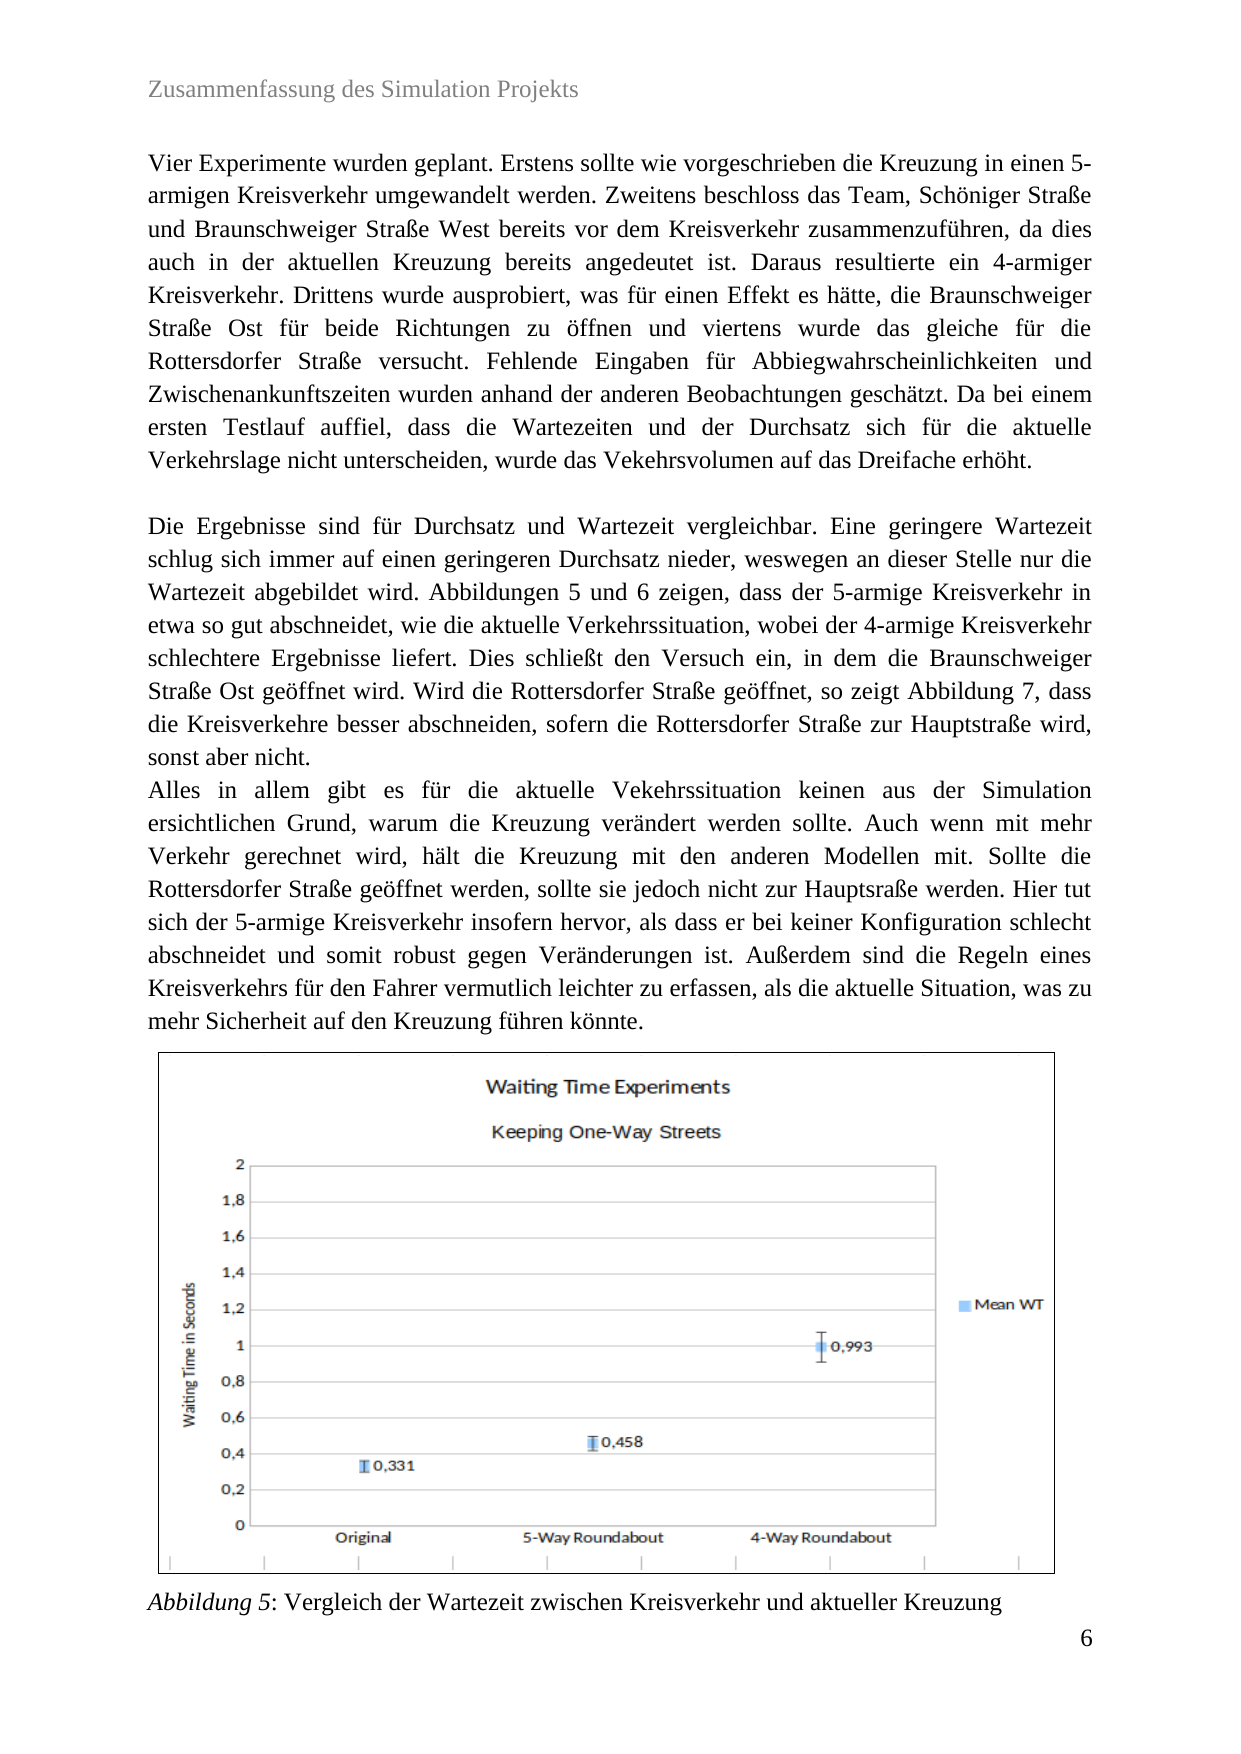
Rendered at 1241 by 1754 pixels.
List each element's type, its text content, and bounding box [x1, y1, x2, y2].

picture [161, 1055, 1052, 1570]
text Abbildung 5: Vergleich der Wartezeit zwischen Kreisverkehr und aktueller Kreuzung [148, 1427, 1093, 1616]
text Vier Experimente wurden geplant. Erstens sollte wie vorgeschrieben die Kreuzung in einen 5-armigen Kreisverkehr umgewandelt werden. Zweitens beschloss das Team, Schöniger Straße und Braunschweiger Straße West bereits vor dem Kreisverkehr zusammenzuführen, da dies auch in der aktuellen Kreuzung bereits angedeutet ist. Daraus resultierte ein 4-armiger Kreisverkehr. Drittens wurde ausprobiert, was für einen Effekt es hätte, die Braunschweiger Straße Ost für beide Richtungen zu öffnen und viertens wurde das gleiche für die Rottersdorfer Straße versucht. Fehlende Eingaben für Abbiegwahrscheinlichkeiten und Zwischenankunftszeiten wurden anhand der anderen Beobachtungen geschätzt. Da bei einem ersten Testlauf auffiel, dass die Wartezeiten und der Durchsatz sich für die aktuelle Verkehrslage nicht unterscheiden, wurde das Vekehrsvolumen auf das Dreifache erhöht. [148, 148, 1093, 473]
text Alles in allem gibt es für die aktuelle Vekehrssituation keinen aus der Simulation ersichtlichen Grund, warum die Kreuzung verändert werden sollte. Auch wenn mit mehr Verkehr gerechnet wird, hält die Kreuzung mit den anderen Modellen mit. Sollte die Rottersdorfer Straße geöffnet werden, sollte sie jedoch nicht zur Hauptsraße werden. Hier tut sich der 5-armige Kreisverkehr insofern hervor, als dass er bei keiner Konfiguration schlecht abschneidet und somit robust gegen Veränderungen ist. Außerdem sind die Regeln eines Kreisverkehrs für den Fahrer vermutlich leichter zu erfassen, als die aktuelle Situation, was zu mehr Sicherheit auf den Kreuzung führen könnte. [148, 775, 1093, 1035]
text Die Ergebnisse sind für Durchsatz und Wartezeit vergleichbar. Eine geringere Wartezeit schlug sich immer auf einen geringeren Durchsatz nieder, weswegen an dieser Stelle nur die Wartezeit abgebildet wird. Abbildungen 5 und 6 zeigen, dass der 5-armige Kreisverkehr in etwa so gut abschneidet, wie die aktuelle Verkehrssituation, wobei der 4-armige Kreisverkehr schlechtere Ergebnisse liefert. Dies schließt den Versuch ein, in dem die Braunschweiger Straße Ost geöffnet wird. Wird die Rottersdorfer Straße geöffnet, so zeigt Abbildung 7, dass die Kreisverkehre besser abschneiden, sofern die Rottersdorfer Straße zur Hauptstraße wird, sonst aber nicht. [148, 511, 1093, 771]
